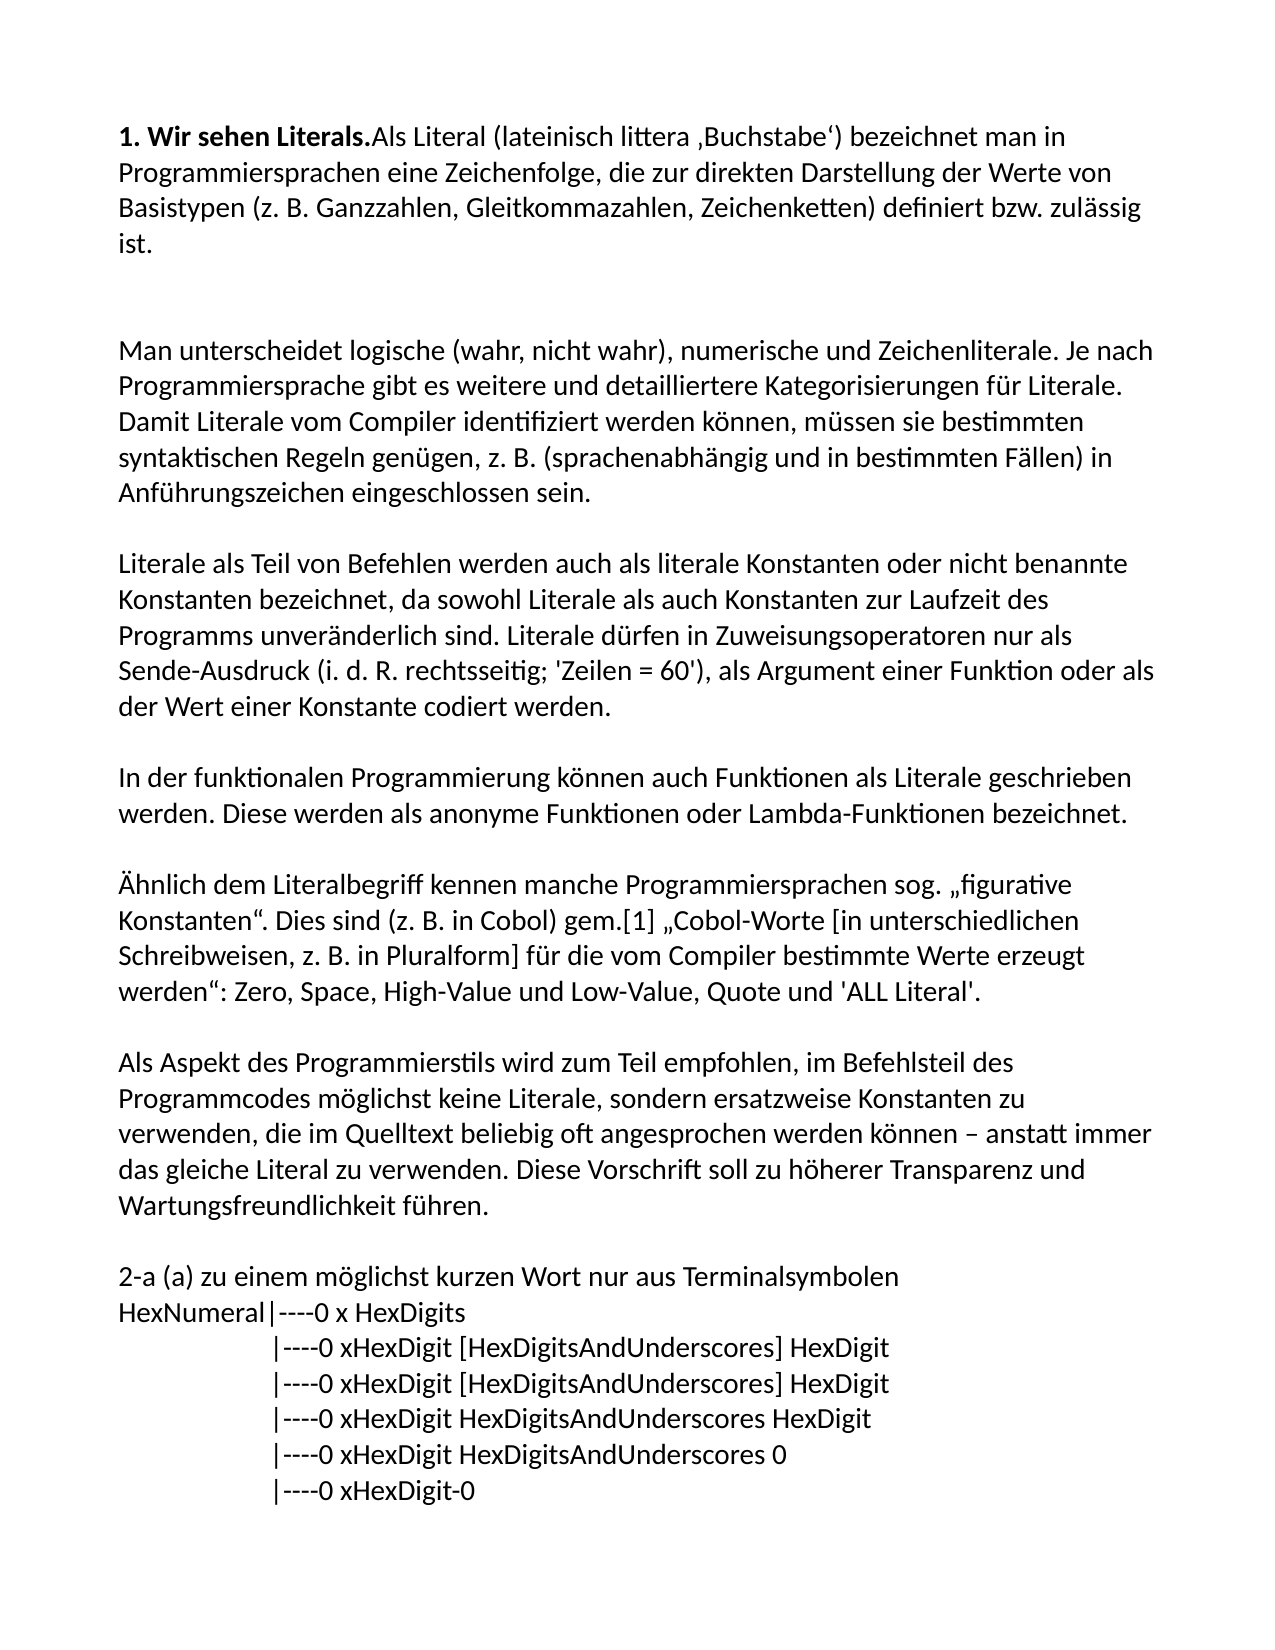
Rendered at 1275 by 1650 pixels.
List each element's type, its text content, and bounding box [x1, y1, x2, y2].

text Literale als Teil von Befehlen werden auch als literale Konstanten oder nicht benannte Konstanten bezeichnet, da sowohl Literale als auch Konstanten zur Laufzeit des Programms unveränderlich sind. Literale dürfen in Zuweisungsoperatoren nur als Sende-Ausdruck (i. d. R. rechtsseitig; 'Zeilen = 60'), als Argument einer Funktion oder als der Wert einer Konstante codiert werden. [118, 546, 1157, 724]
text In der funktionalen Programmierung können auch Funktionen als Literale geschrieben werden. Diese werden als anonyme Funktionen oder Lambda-Funktionen bezeichnet. [118, 759, 1157, 831]
text |----0 xHexDigit [HexDigitsAndUnderscores] HexDigit [118, 1365, 1157, 1401]
text 1. Wir sehen Literals.Als Literal (lateinisch littera ‚Buchstabe‘) bezeichnet man in Programmiersprachen eine Zeichenfolge, die zur direkten Darstellung der Werte von Basistypen (z. B. Ganzzahlen, Gleitkommazahlen, Zeichenketten) definiert bzw. zulässig ist. [118, 118, 1157, 261]
text |----0 xHexDigit-0 [118, 1472, 1157, 1507]
text |----0 xHexDigit HexDigitsAndUnderscores HexDigit [118, 1401, 1157, 1436]
text 2-a (a) zu einem möglichst kurzen Wort nur aus Terminalsymbolen [118, 1258, 1157, 1294]
text Man unterscheidet logische (wahr, nicht wahr), numerische und Zeichenliterale. Je nach Programmiersprache gibt es weitere und detailliertere Kategorisierungen für Literale. Damit Literale vom Compiler identifiziert werden können, müssen sie bestimmten syntaktischen Regeln genügen, z. B. (sprachenabhängig und in bestimmten Fällen) in Anführungszeichen eingeschlossen sein. [118, 332, 1157, 510]
text |----0 xHexDigit [HexDigitsAndUnderscores] HexDigit [118, 1329, 1157, 1365]
text Ähnlich dem Literalbegriff kennen manche Programmiersprachen sog. „figurative Konstanten“. Dies sind (z. B. in Cobol) gem.[1] „Cobol-Worte [in unterschiedlichen Schreibweisen, z. B. in Pluralform] für die vom Compiler bestimmte Werte erzeugt werden“: Zero, Space, High-Value und Low-Value, Quote und 'ALL Literal'. [118, 866, 1157, 1009]
text Als Aspekt des Programmierstils wird zum Teil empfohlen, im Befehlsteil des Programmcodes möglichst keine Literale, sondern ersatzweise Konstanten zu verwenden, die im Quelltext beliebig oft angesprochen werden können – anstatt immer das gleiche Literal zu verwenden. Diese Vorschrift soll zu höherer Transparenz und Wartungsfreundlichkeit führen. [118, 1044, 1157, 1222]
text |----0 xHexDigit HexDigitsAndUnderscores 0 [118, 1436, 1157, 1472]
text HexNumeral|----0 x HexDigits [118, 1294, 1157, 1329]
